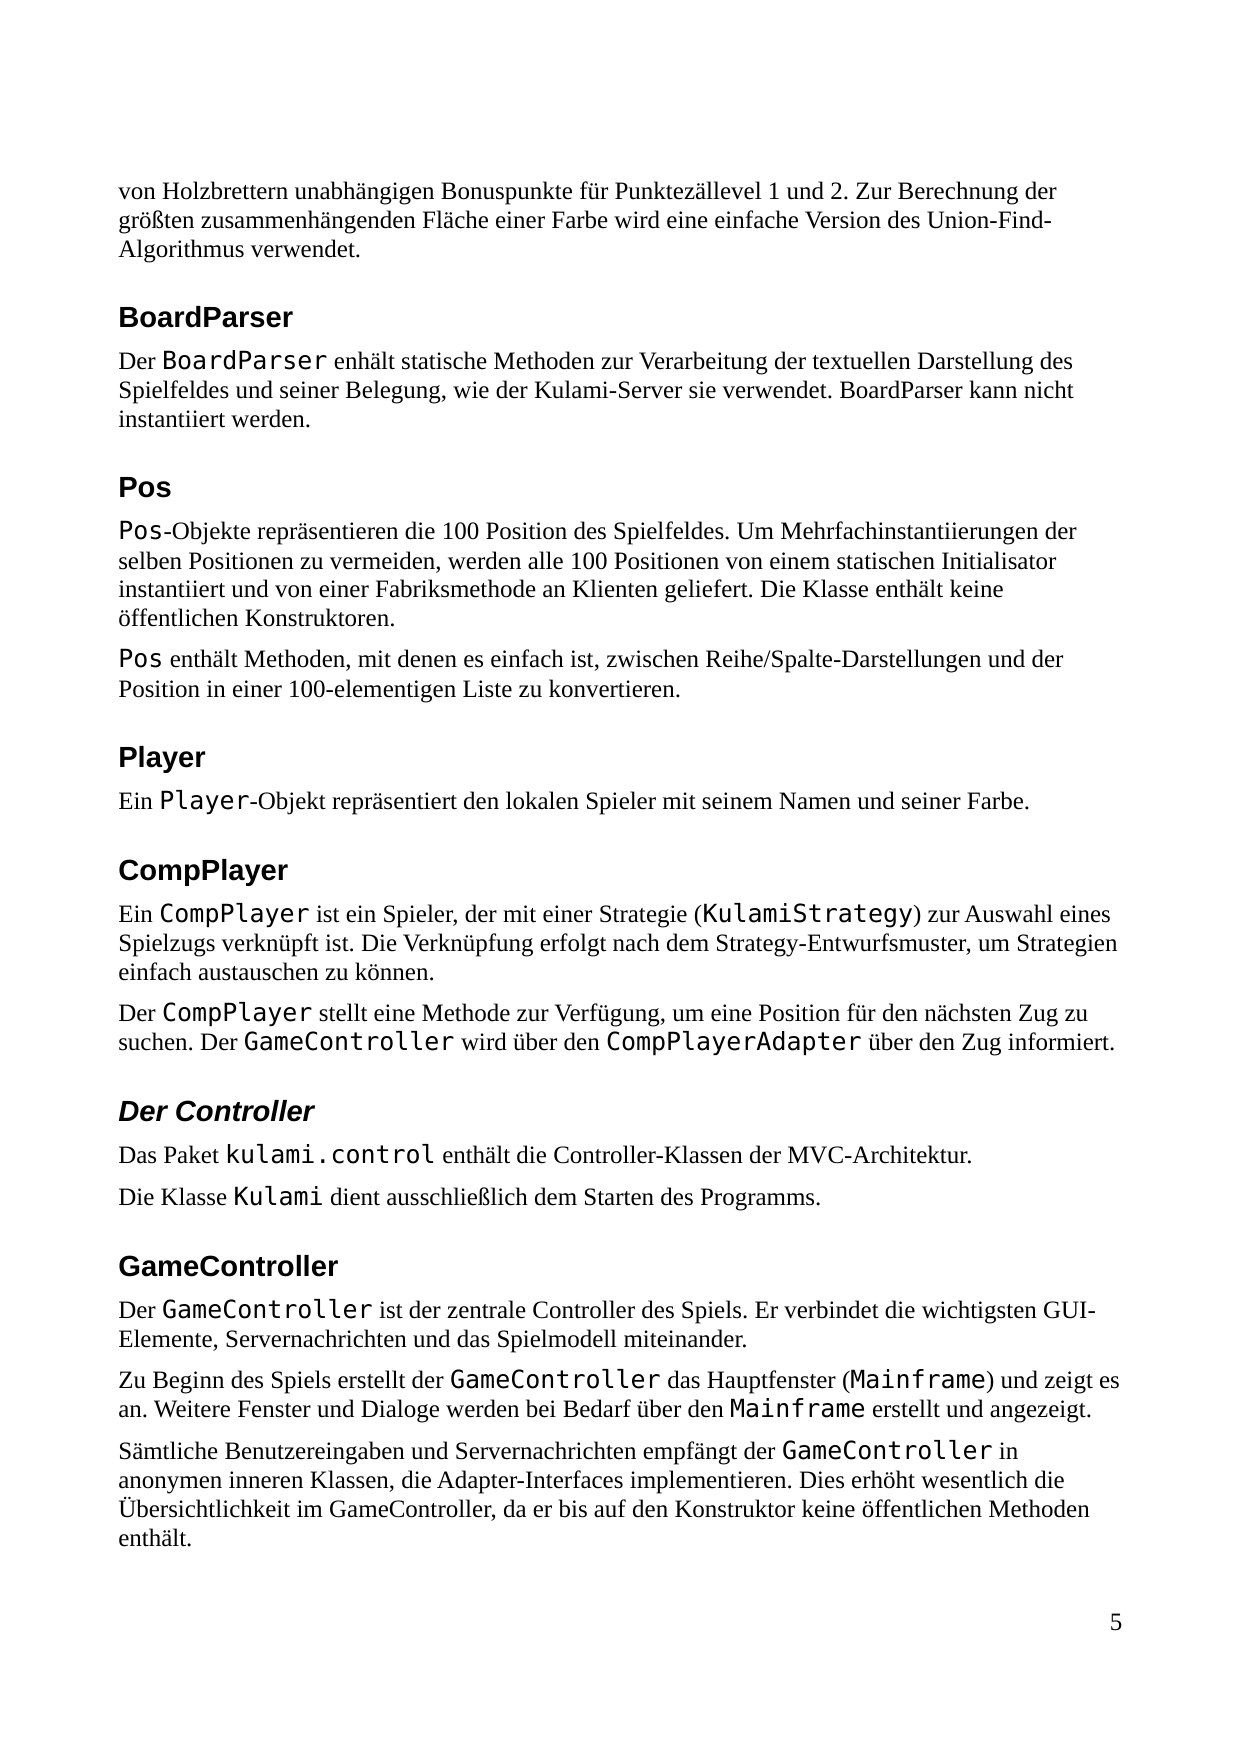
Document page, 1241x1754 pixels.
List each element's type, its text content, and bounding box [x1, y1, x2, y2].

text Sämtliche Benutzereingaben und Servernachrichten empfängt der GameController in anonymen inneren Klassen, die Adapter-Interfaces implementieren. Dies erhöht wesentlich die Übersichtlichkeit im GameController, da er bis auf den Konstruktor keine öffentlichen Methoden enthält. [118, 1436, 1122, 1552]
text Pos-Objekte repräsentieren die 100 Position des Spielfeldes. Um Mehrfachinstantiierungen der selben Positionen zu vermeiden, werden alle 100 Positionen von einem statischen Initialisator instantiiert und von einer Fabriksmethode an Klienten geliefert. Die Klasse enthält keine öffentlichen Konstruktoren. [118, 516, 1122, 632]
subtitle CompPlayer [118, 853, 1122, 886]
text Ein Player-Objekt repräsentiert den lokalen Spieler mit seinem Namen und seiner Farbe. [118, 786, 1122, 815]
text Der BoardParser enhält statische Methoden zur Verarbeitung der textuellen Darstellung des Spielfeldes und seiner Belegung, wie der Kulami-Server sie verwendet. BoardParser kann nicht instantiiert werden. [118, 346, 1122, 433]
subtitle GameController [118, 1249, 1122, 1282]
text Der CompPlayer stellt eine Methode zur Verfügung, um eine Position für den nächsten Zug zu suchen. Der GameController wird über den CompPlayerAdapter über den Zug informiert. [118, 998, 1122, 1057]
subtitle Der Controller [118, 1094, 1122, 1128]
subtitle BoardParser [118, 300, 1122, 334]
text von Holzbrettern unabhängigen Bonuspunkte für Punktezällevel 1 und 2. Zur Berechnung der größten zusammenhängenden Fläche einer Farbe wird eine einfache Version des Union-Find-Algorithmus verwendet. [118, 176, 1122, 263]
text Die Klasse Kulami dient ausschließlich dem Starten des Programms. [118, 1182, 1122, 1211]
text Der GameController ist der zentrale Controller des Spiels. Er verbindet die wichtigsten GUI-Elemente, Servernachrichten und das Spielmodell miteinander. [118, 1295, 1122, 1353]
subtitle Player [118, 740, 1122, 773]
text Ein CompPlayer ist ein Spieler, der mit einer Strategie (KulamiStrategy) zur Auswahl eines Spielzugs verknüpft ist. Die Verknüpfung erfolgt nach dem Strategy-Entwurfsmuster, um Strategien einfach austauschen zu können. [118, 899, 1122, 986]
text Das Paket kulami.control enthält die Controller-Klassen der MVC-Architektur. [118, 1140, 1122, 1169]
subtitle Pos [118, 470, 1122, 504]
text Zu Beginn des Spiels erstellt der GameController das Hauptfenster (Mainframe) und zeigt es an. Weitere Fenster und Dialoge werden bei Bedarf über den Mainframe erstellt und angezeigt. [118, 1365, 1122, 1424]
text Pos enthält Methoden, mit denen es einfach ist, zwischen Reihe/Spalte-Darstellungen und der Position in einer 100-elementigen Liste zu konvertieren. [118, 644, 1122, 702]
